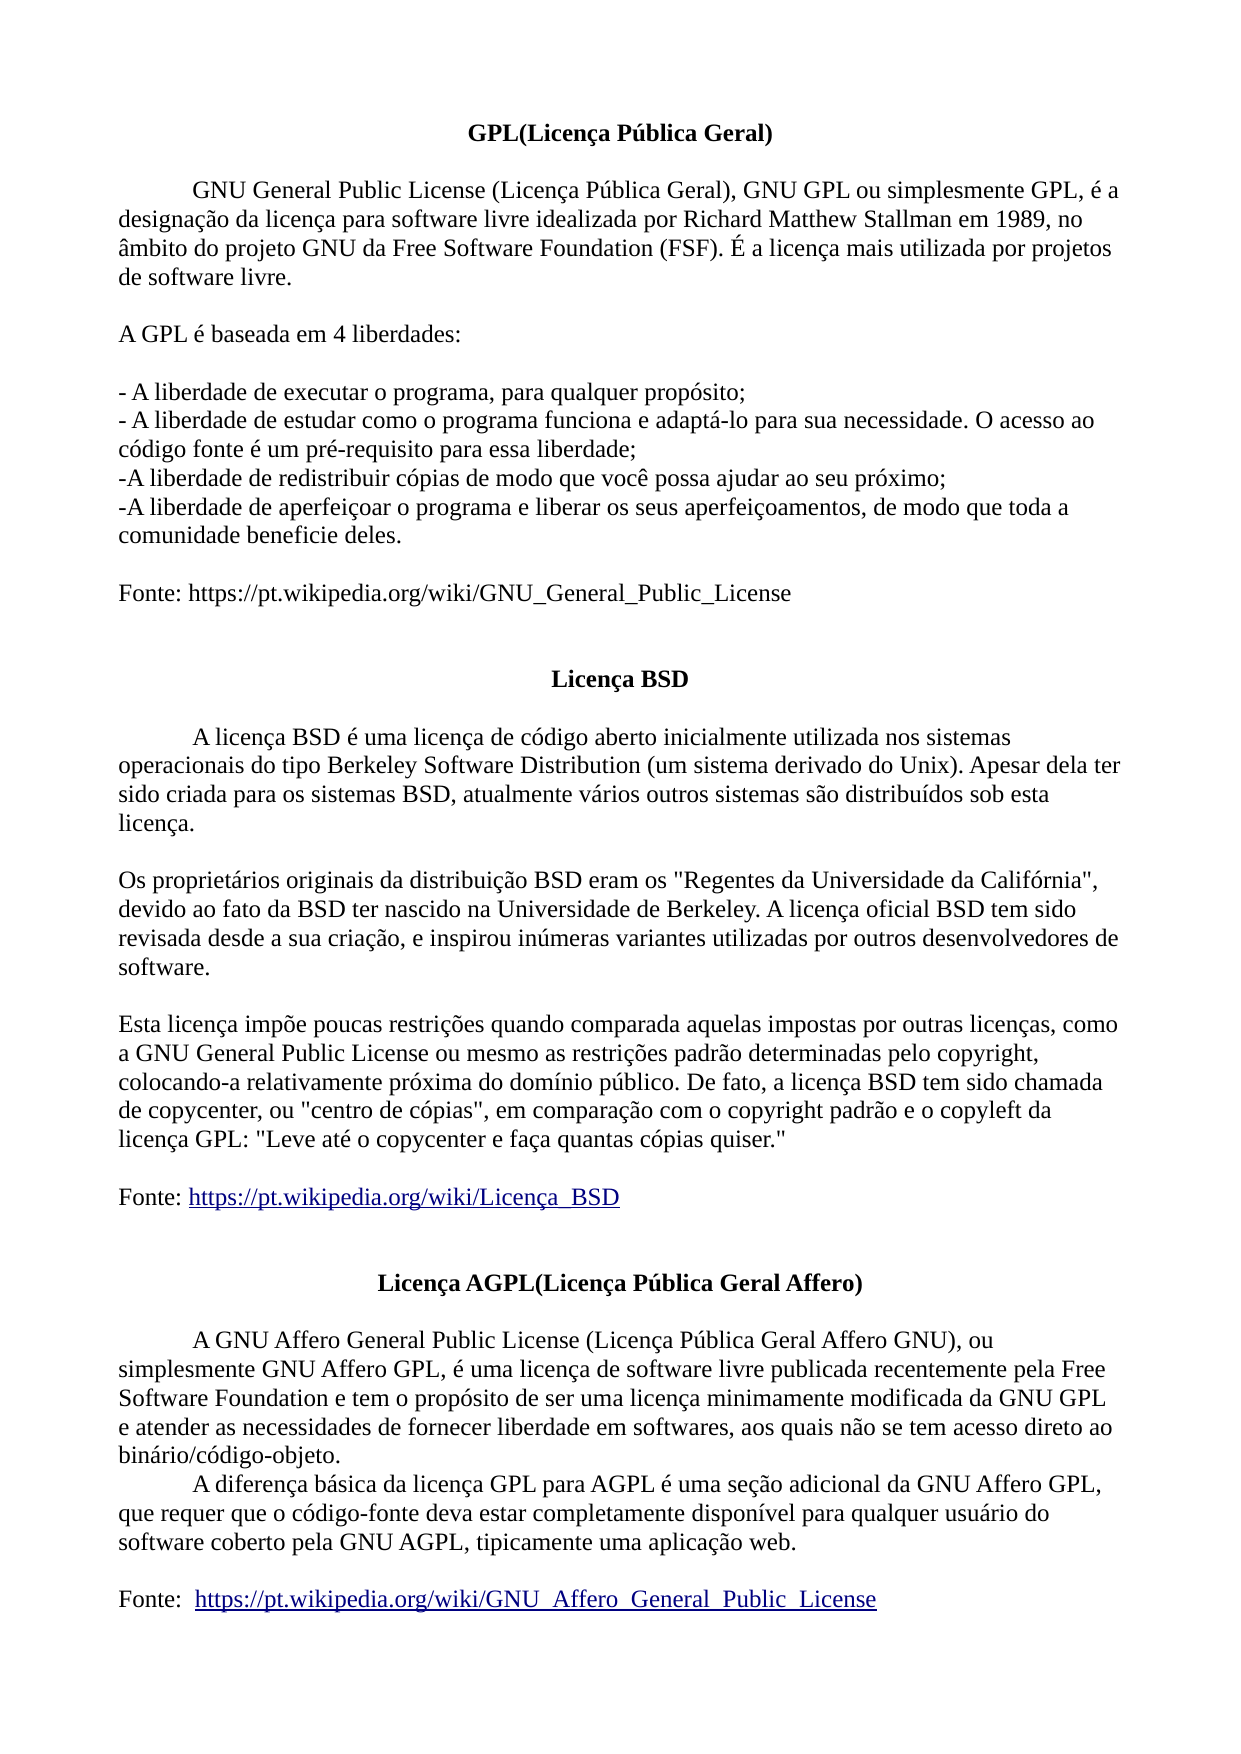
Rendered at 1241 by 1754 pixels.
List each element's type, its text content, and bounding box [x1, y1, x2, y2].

text A GNU Affero General Public License (Licença Pública Geral Affero GNU), ou simplesmente GNU Affero GPL, é uma licença de software livre publicada recentemente pela Free Software Foundation e tem o propósito de ser uma licença minimamente modificada da GNU GPL e atender as necessidades de fornecer liberdade em softwares, aos quais não se tem acesso direto ao binário/código-objeto. [118, 1326, 1122, 1469]
text Fonte: https://pt.wikipedia.org/wiki/GNU_Affero_General_Public_License [118, 1584, 1122, 1613]
text -A liberdade de redistribuir cópias de modo que você possa ajudar ao seu próximo; [118, 463, 1122, 492]
text Esta licença impõe poucas restrições quando comparada aquelas impostas por outras licenças, como a GNU General Public License ou mesmo as restrições padrão determinadas pelo copyright, colocando-a relativamente próxima do domínio público. De fato, a licença BSD tem sido chamada de copycenter, ou "centro de cópias", em comparação com o copyright padrão e o copyleft da licença GPL: "Leve até o copycenter e faça quantas cópias quiser." [118, 1009, 1122, 1153]
text Fonte: https://pt.wikipedia.org/wiki/Licença_BSD [118, 1182, 1122, 1211]
text A GPL é baseada em 4 liberdades: [118, 319, 1122, 348]
text Os proprietários originais da distribuição BSD eram os "Regentes da Universidade da Califórnia", devido ao fato da BSD ter nascido na Universidade de Berkeley. A licença oficial BSD tem sido revisada desde a sua criação, e inspirou inúmeras variantes utilizadas por outros desenvolvedores de software. [118, 866, 1122, 981]
text - A liberdade de executar o programa, para qualquer propósito; [118, 377, 1122, 406]
text Licença BSD [118, 664, 1122, 693]
text A diferença básica da licença GPL para AGPL é uma seção adicional da GNU Affero GPL, que requer que o código-fonte deva estar completamente disponível para qualquer usuário do software coberto pela GNU AGPL, tipicamente uma aplicação web. [118, 1469, 1122, 1556]
text Licença AGPL(Licença Pública Geral Affero) [118, 1268, 1122, 1297]
text -A liberdade de aperfeiçoar o programa e liberar os seus aperfeiçoamentos, de modo que toda a comunidade beneficie deles. [118, 492, 1122, 549]
text A licença BSD é uma licença de código aberto inicialmente utilizada nos sistemas operacionais do tipo Berkeley Software Distribution (um sistema derivado do Unix). Apesar dela ter sido criada para os sistemas BSD, atualmente vários outros sistemas são distribuídos sob esta licença. [118, 722, 1122, 837]
text GPL(Licença Pública Geral) [118, 118, 1122, 147]
text GNU General Public License (Licença Pública Geral), GNU GPL ou simplesmente GPL, é a designação da licença para software livre idealizada por Richard Matthew Stallman em 1989, no âmbito do projeto GNU da Free Software Foundation (FSF). É a licença mais utilizada por projetos de software livre. [118, 176, 1122, 291]
text Fonte: https://pt.wikipedia.org/wiki/GNU_General_Public_License [118, 578, 1122, 607]
text - A liberdade de estudar como o programa funciona e adaptá-lo para sua necessidade. O acesso ao código fonte é um pré-requisito para essa liberdade; [118, 406, 1122, 463]
